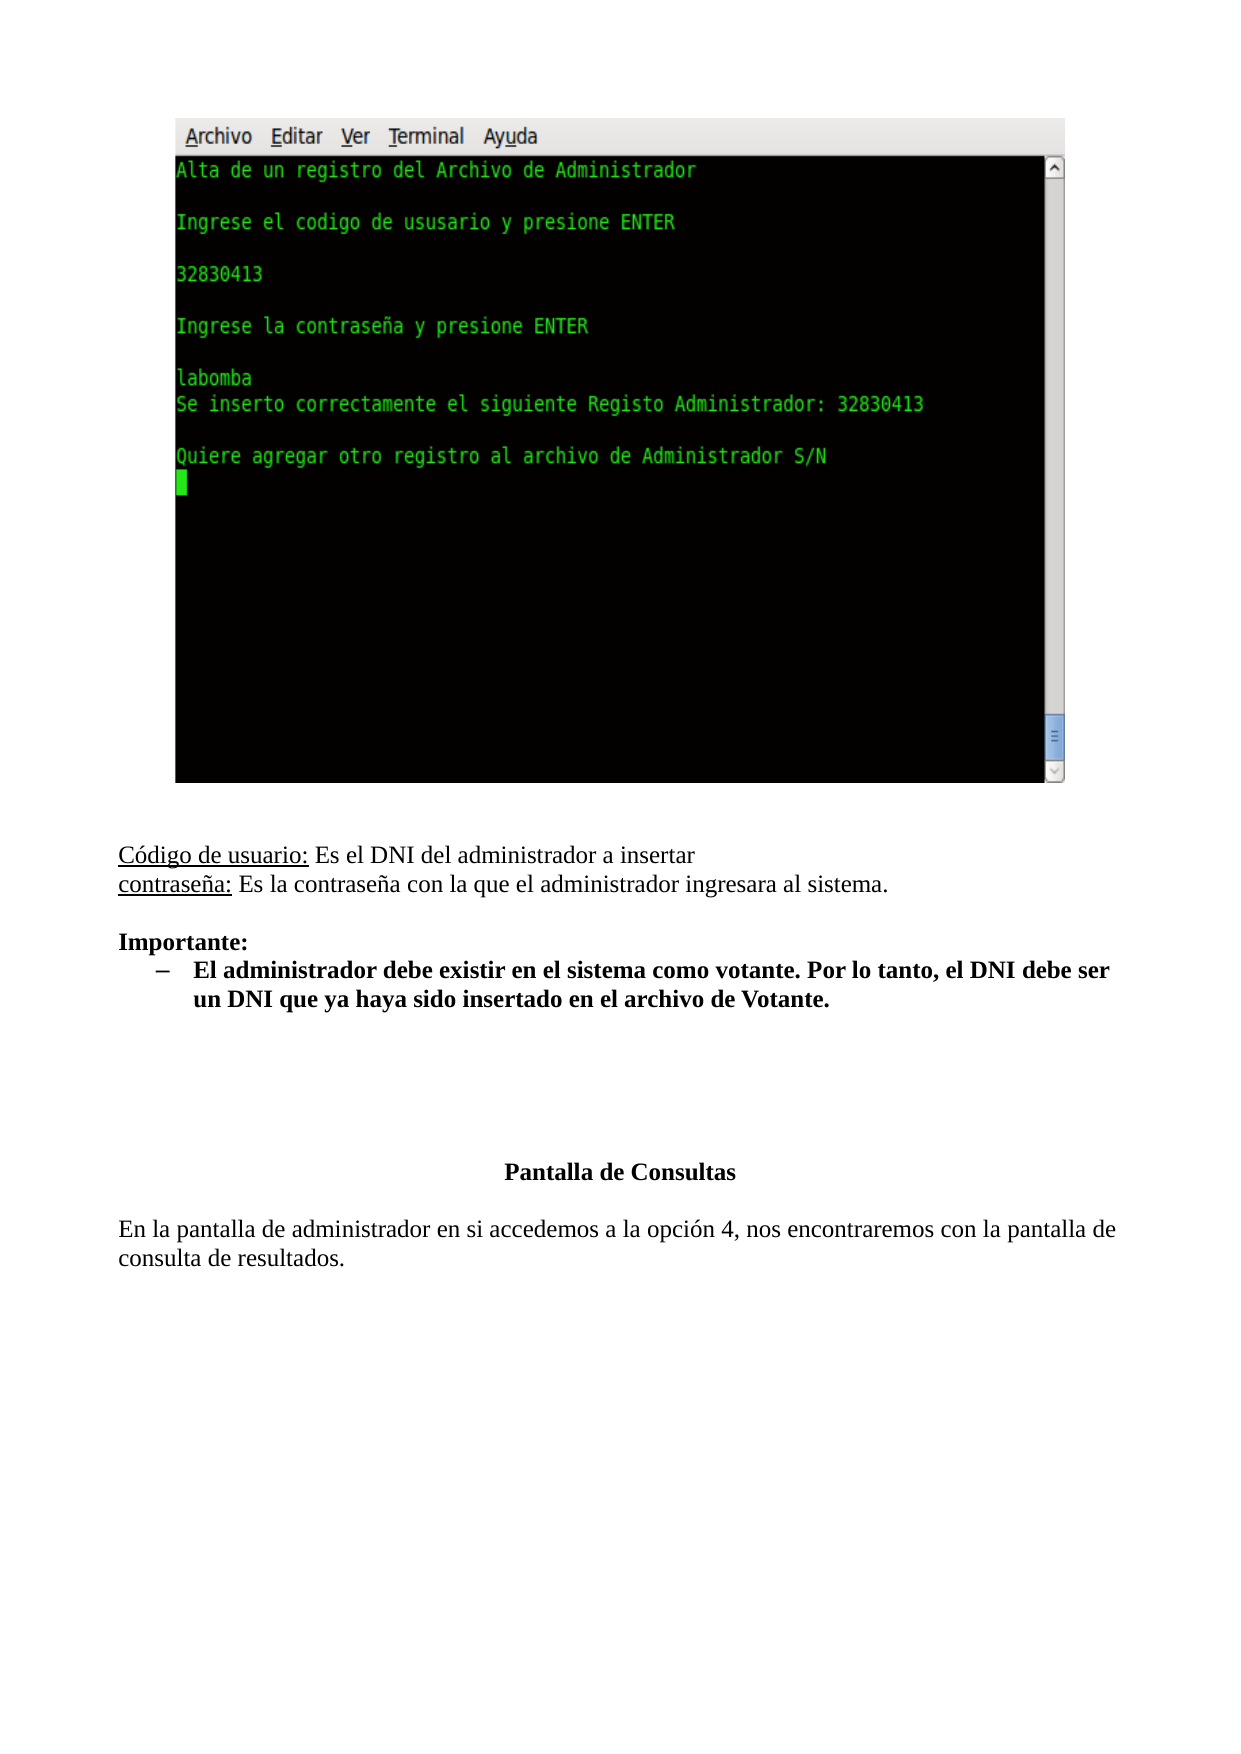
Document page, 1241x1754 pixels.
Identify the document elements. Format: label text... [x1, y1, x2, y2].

text Código de usuario: Es el DNI del administrador a insertar [118, 840, 1122, 869]
picture [175, 118, 1065, 783]
list El administrador debe existir en el sistema como votante. Por lo tanto, el DNI debe ser un DNI que ya haya sido insertado en el archivo de Votante. [156, 955, 1122, 1013]
text En la pantalla de administrador en si accedemos a la opción 4, nos encontraremos con la pantalla de consulta de resultados. [118, 1214, 1122, 1272]
text Pantalla de Consultas [118, 1157, 1122, 1185]
text contraseña: Es la contraseña con la que el administrador ingresara al sistema. [118, 869, 1122, 898]
text Importante: [118, 927, 1122, 955]
